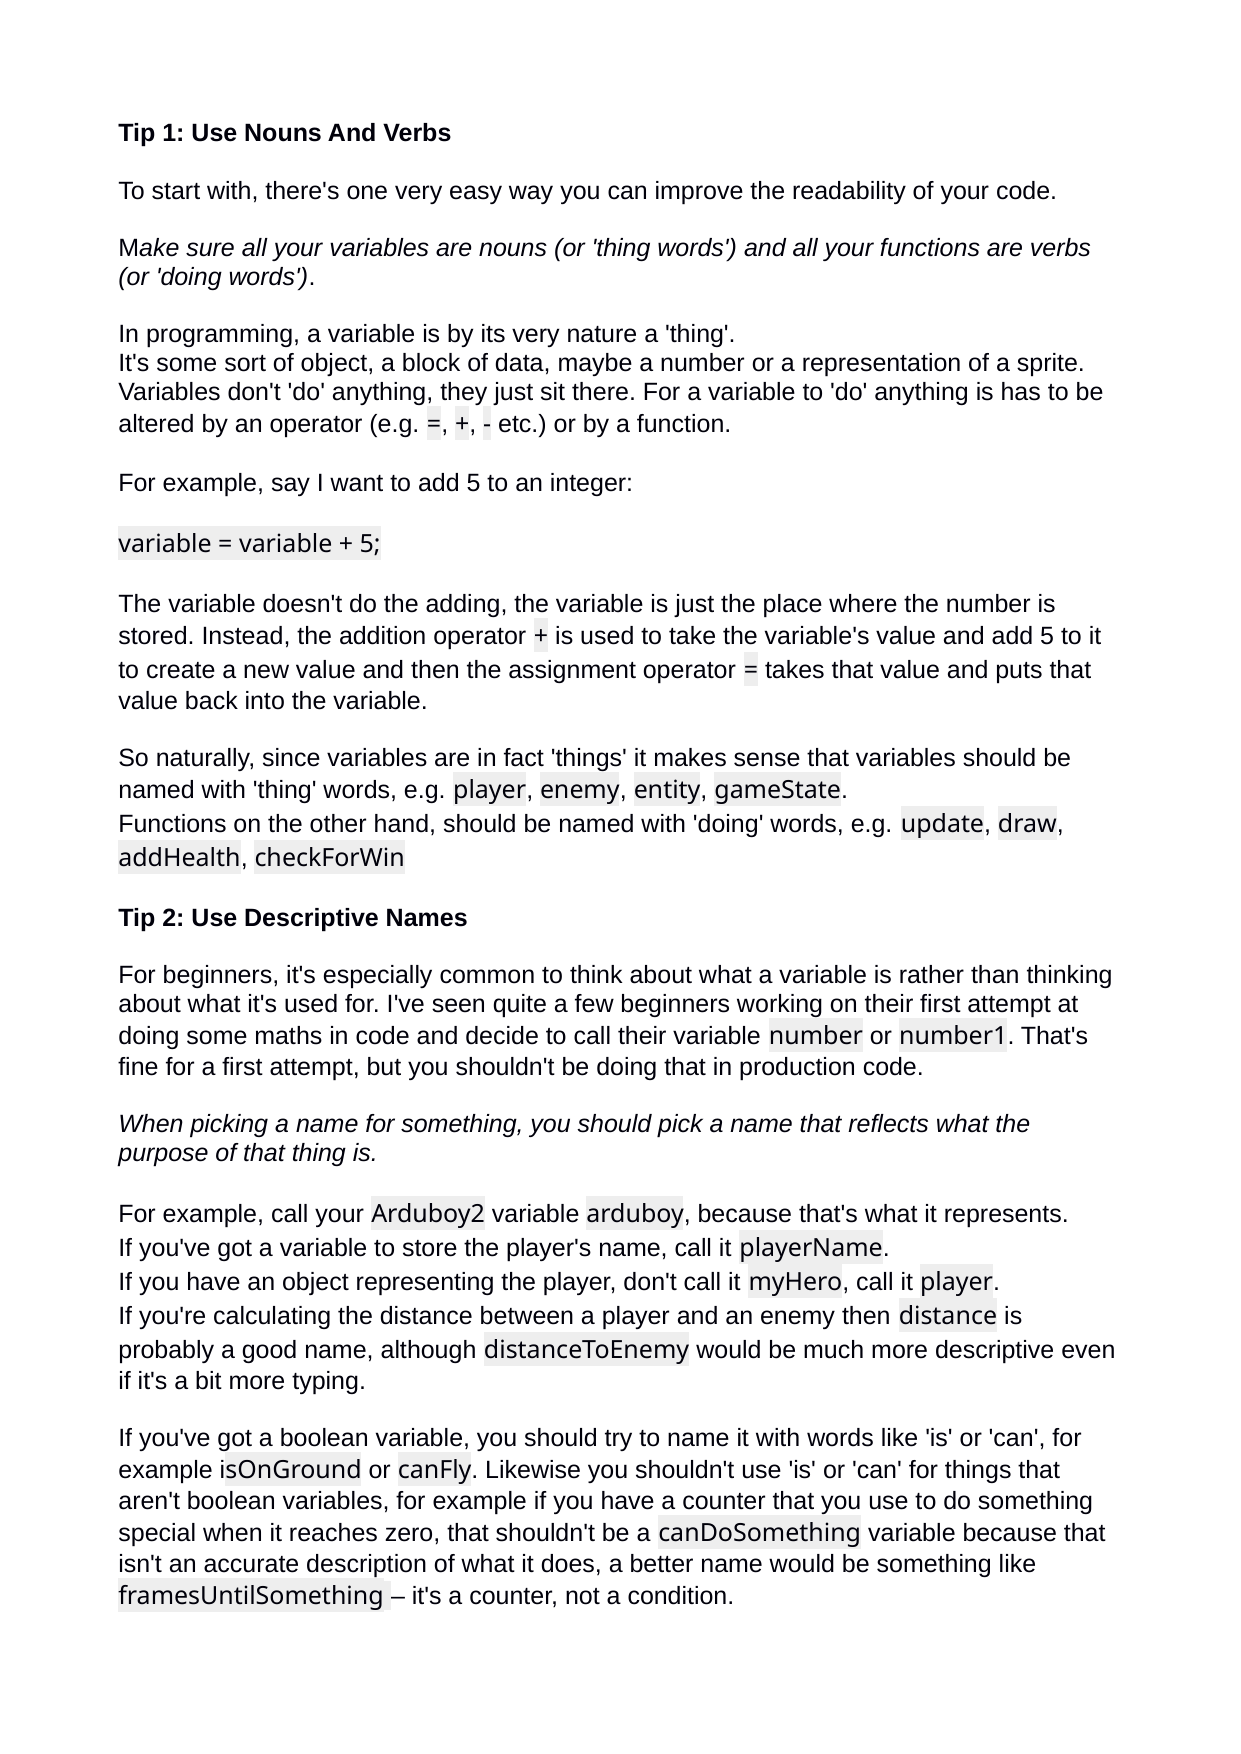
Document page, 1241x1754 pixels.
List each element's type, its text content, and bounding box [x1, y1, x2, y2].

text Functions on the other hand, should be named with 'doing' words, e.g. update, draw, addHealth, checkForWin [118, 806, 1122, 874]
text If you've got a boolean variable, you should try to name it with words like 'is' or 'can', for example isOnGround or canFly. Likewise you shouldn't use 'is' or 'can' for things that aren't boolean variables, for example if you have a counter that you use to do something special when it reaches zero, that shouldn't be a canDoSomething variable because that isn't an accurate description of what it does, a better name would be something like framesUntilSomething – it's a counter, not a condition. [118, 1423, 1122, 1612]
text Make sure all your variables are nouns (or 'thing words') and all your functions are verbs (or 'doing words'). [118, 233, 1122, 291]
text So naturally, since variables are in fact 'things' it makes sense that variables should be named with 'thing' words, e.g. player, enemy, entity, gameState. [118, 743, 1122, 806]
text In programming, a variable is by its very nature a 'thing'. [118, 319, 1122, 348]
text Variables don't 'do' anything, they just sit there. For a variable to 'do' anything is has to be altered by an operator (e.g. =, +, - etc.) or by a function. [118, 377, 1122, 440]
text When picking a name for something, you should pick a name that reflects what the purpose of that thing is. [118, 1109, 1122, 1167]
text To start with, there's one very easy way you can improve the readability of your code. [118, 176, 1122, 204]
text Tip 2: Use Descriptive Names [118, 903, 1122, 932]
text If you have an object representing the player, don't call it myHero, call it player. [118, 1264, 1122, 1298]
text Tip 1: Use Nouns And Verbs [118, 118, 1122, 147]
text If you're calculating the distance between a player and an enemy then distance is probably a good name, although distanceToEnemy would be much more descriptive even if it's a bit more typing. [118, 1298, 1122, 1395]
text If you've got a variable to store the player's name, call it playerName. [118, 1230, 1122, 1264]
text variable = variable + 5; [118, 526, 1122, 560]
text It's some sort of object, a block of data, maybe a number or a representation of a sprite. [118, 348, 1122, 377]
text For beginners, it's especially common to think about what a variable is rather than thinking about what it's used for. I've seen quite a few beginners working on their first attempt at doing some maths in code and decide to call their variable number or number1. That's fine for a first attempt, but you shouldn't be doing that in production code. [118, 960, 1122, 1081]
text For example, call your Arduboy2 variable arduboy, because that's what it represents. [118, 1196, 1122, 1230]
text For example, say I want to add 5 to an integer: [118, 468, 1122, 497]
text The variable doesn't do the adding, the variable is just the place where the number is stored. Instead, the addition operator + is used to take the variable's value and add 5 to it to create a new value and then the assignment operator = takes that value and puts that value back into the variable. [118, 589, 1122, 714]
